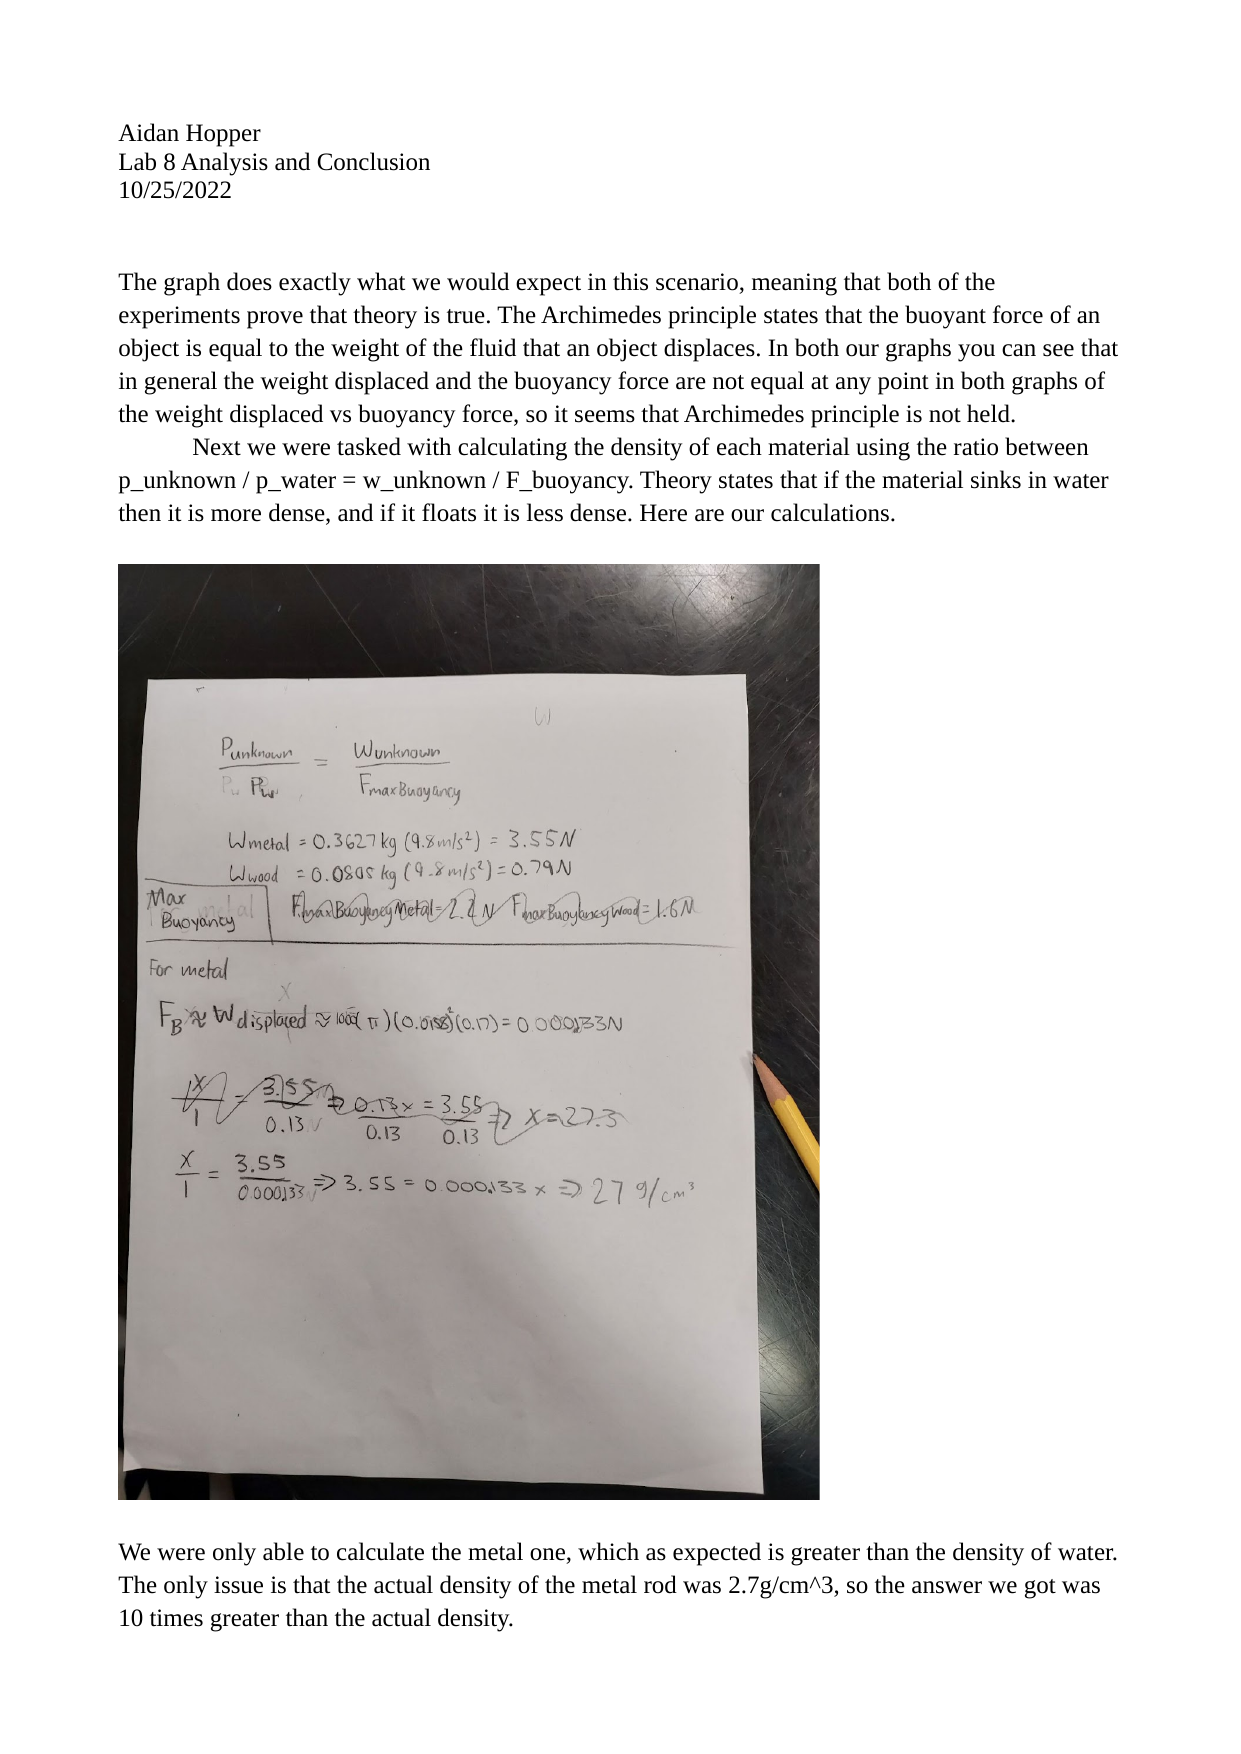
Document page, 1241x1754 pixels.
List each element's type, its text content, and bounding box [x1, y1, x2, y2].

text The graph does exactly what we would expect in this scenario, meaning that both of the experiments prove that theory is true. The Archimedes principle states that the buoyant force of an object is equal to the weight of the fluid that an object displaces. In both our graphs you can see that in general the weight displaced and the buoyancy force are not equal at any point in both graphs of the weight displaced vs buoyancy force, so it seems that Archimedes principle is not held. [118, 267, 1122, 428]
text We were only able to calculate the metal one, which as expected is greater than the density of water. The only issue is that the actual density of the metal rod was 2.7g/cm^3, so the answer we got was 10 times greater than the actual density. [118, 1537, 1122, 1632]
picture [118, 564, 820, 1500]
text Next we were tasked with calculating the density of each material using the ratio between p_unknown / p_water = w_unknown / F_buoyancy. Theory states that if the material sinks in water then it is more dense, and if it floats it is less dense. Here are our calculations. [118, 432, 1122, 527]
